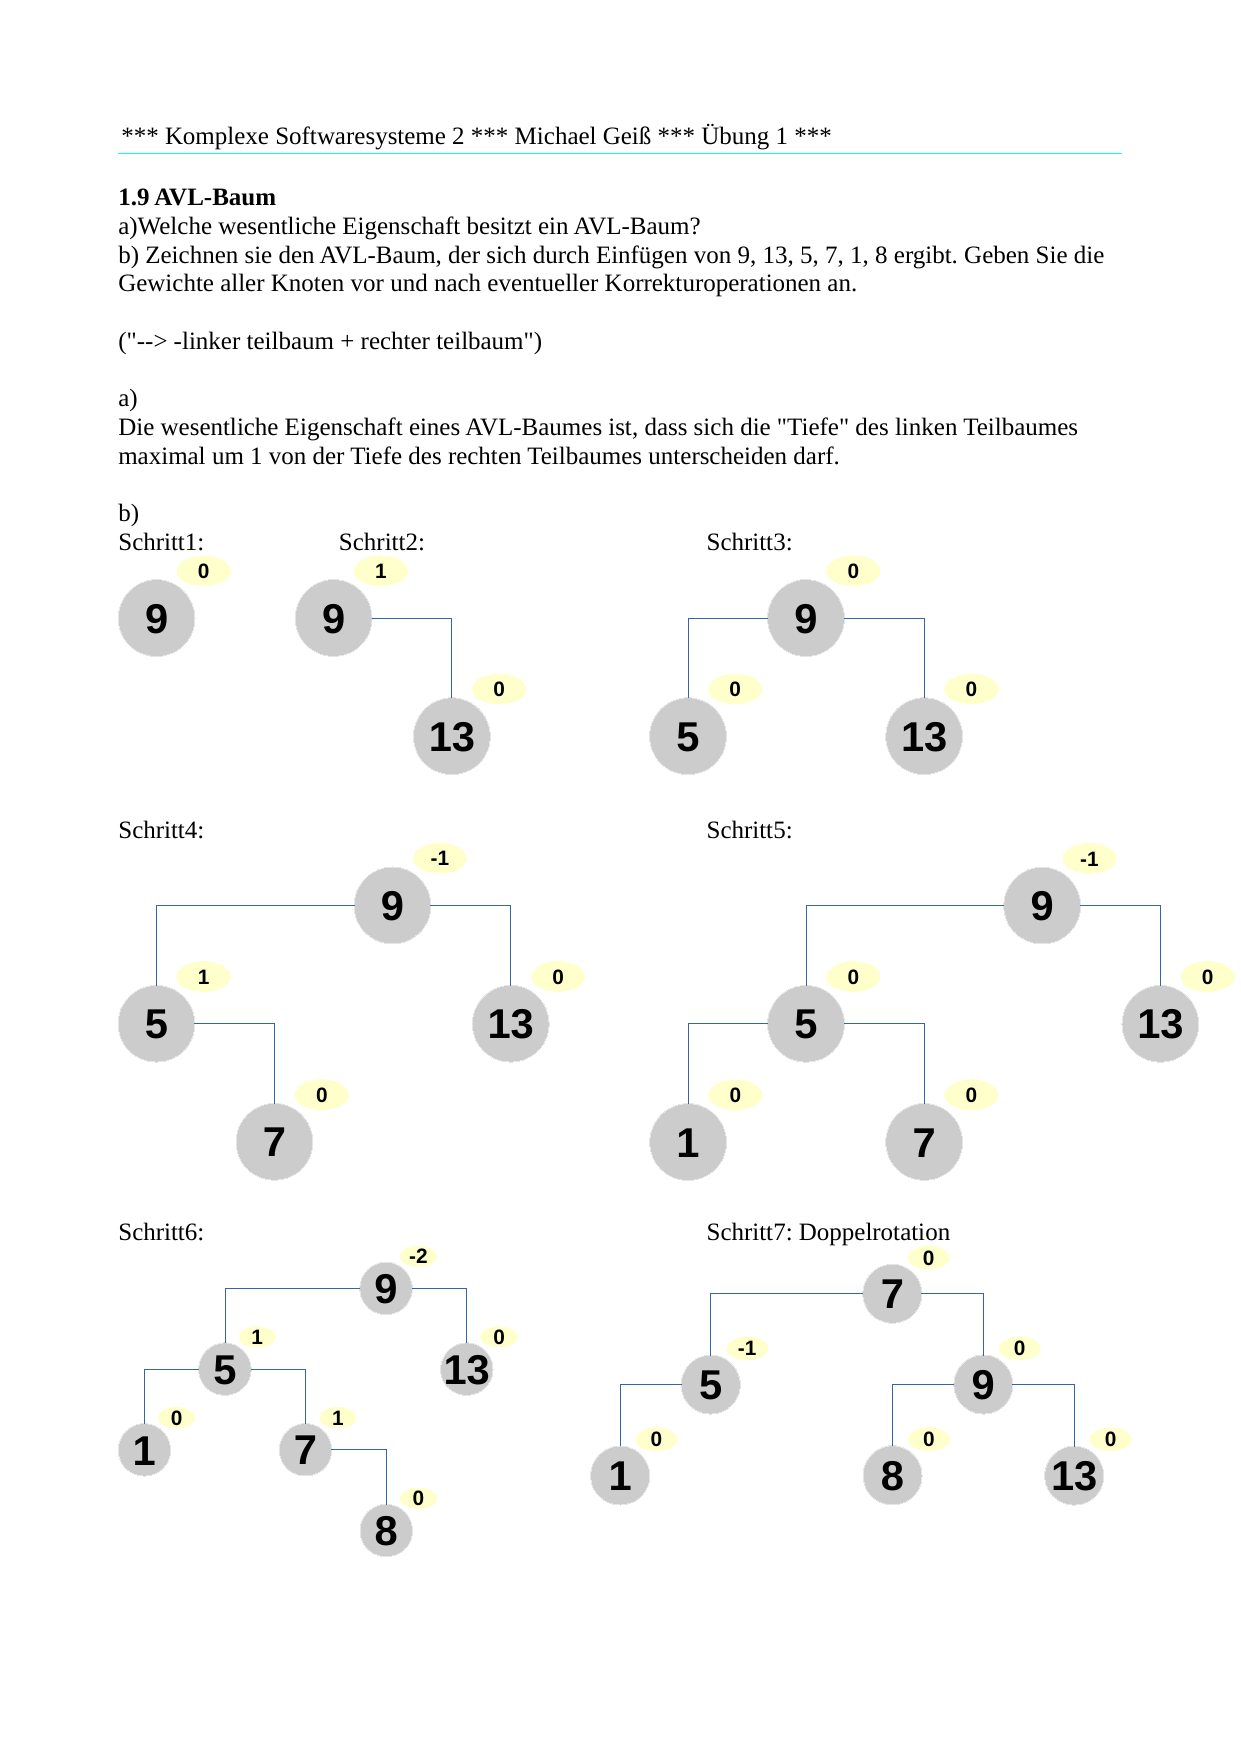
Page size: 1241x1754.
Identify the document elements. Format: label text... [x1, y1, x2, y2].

text Schritt1: Schritt2: Schritt3: [118, 527, 1122, 556]
text Schritt4: Schritt5: [118, 815, 1122, 843]
text Schritt6: Schritt7: Doppelrotation [118, 1217, 1122, 1246]
text 1.9 AVL-Baum [118, 182, 1122, 211]
text a)Welche wesentliche Eigenschaft besitzt ein AVL-Baum? [118, 211, 1122, 240]
text b) [118, 498, 1122, 527]
text ("--> -linker teilbaum + rechter teilbaum") [118, 326, 1122, 355]
text Die wesentliche Eigenschaft eines AVL-Baumes ist, dass sich die "Tiefe" des linken Teilbaumes maximal um 1 von der Tiefe des rechten Teilbaumes unterscheiden darf. [118, 412, 1122, 470]
text b) Zeichnen sie den AVL-Baum, der sich durch Einfügen von 9, 13, 5, 7, 1, 8 ergibt. Geben Sie die Gewichte aller Knoten vor und nach eventueller Korrekturoperationen an. [118, 240, 1122, 297]
text a) [118, 383, 1122, 412]
